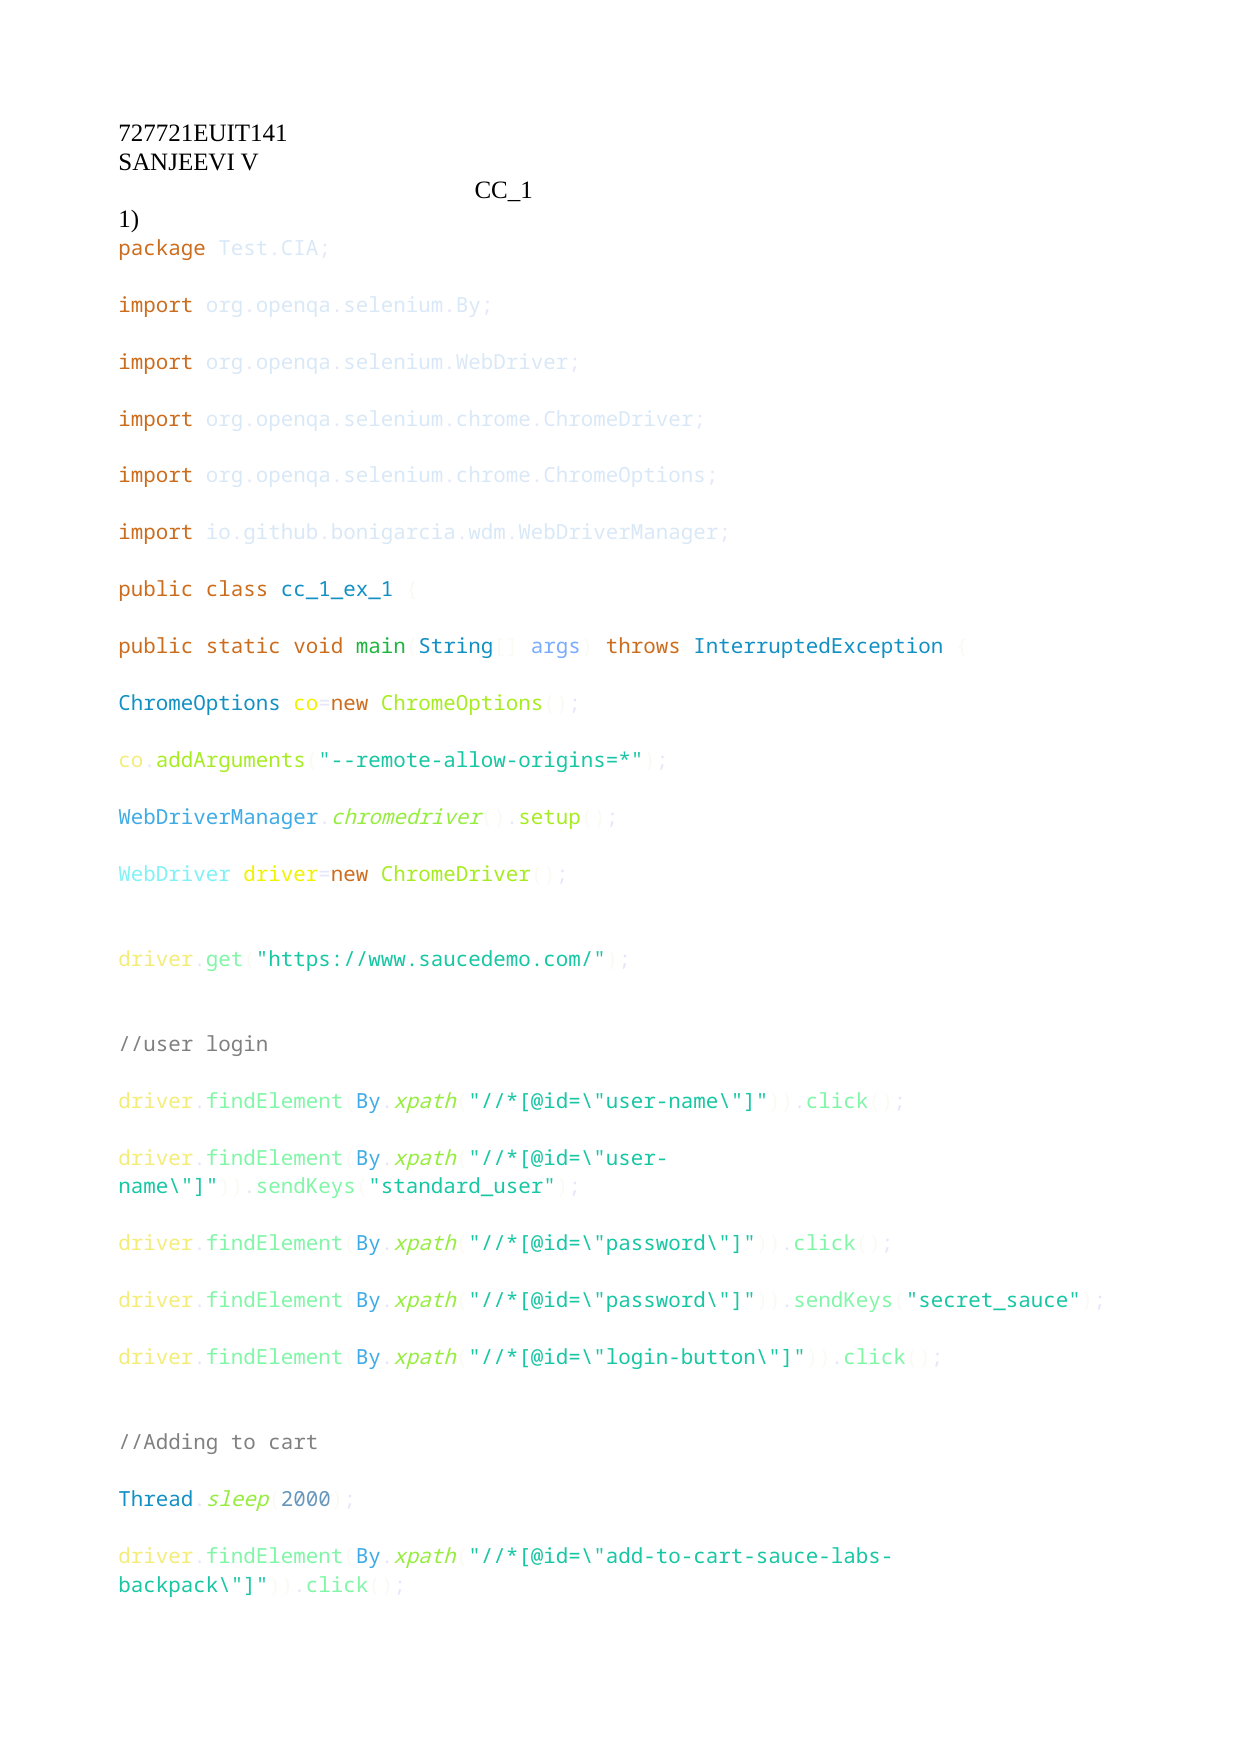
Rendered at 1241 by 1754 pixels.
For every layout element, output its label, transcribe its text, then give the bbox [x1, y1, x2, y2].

text driver.findElement(By.xpath("//*[@id=\"user-name\"]")).click(); [118, 1086, 1122, 1115]
text import org.openqa.selenium.WebDriver; [118, 347, 1122, 375]
text WebDriverManager.chromedriver().setup(); [118, 802, 1122, 830]
text import org.openqa.selenium.chrome.ChromeDriver; [118, 404, 1122, 432]
text import org.openqa.selenium.By; [118, 290, 1122, 318]
text //user login [118, 1029, 1122, 1058]
text CC_1 [118, 176, 1122, 204]
text import io.github.bonigarcia.wdm.WebDriverManager; [118, 517, 1122, 546]
text Thread.sleep(2000); [118, 1484, 1122, 1513]
text co.addArguments("--remote-allow-origins=*"); [118, 745, 1122, 773]
text import org.openqa.selenium.chrome.ChromeOptions; [118, 461, 1122, 489]
text ChromeOptions co=new ChromeOptions(); [118, 688, 1122, 717]
text SANJEEVI V [118, 147, 1122, 176]
text 1) [118, 204, 1122, 233]
text driver.findElement(By.xpath("//*[@id=\"password\"]")).sendKeys("secret_sauce"); [118, 1285, 1122, 1314]
text driver.findElement(By.xpath("//*[@id=\"login-button\"]")).click(); [118, 1342, 1122, 1371]
text driver.findElement(By.xpath("//*[@id=\"user-name\"]")).sendKeys("standard_user"); [118, 1143, 1122, 1200]
text WebDriver driver=new ChromeDriver(); [118, 859, 1122, 887]
text 727721EUIT141 [118, 118, 1122, 147]
text package Test.CIA; [118, 233, 1122, 262]
text driver.get("https://www.saucedemo.com/"); [118, 944, 1122, 972]
text driver.findElement(By.xpath("//*[@id=\"password\"]")).click(); [118, 1228, 1122, 1257]
text //Adding to cart [118, 1427, 1122, 1456]
text public class cc_1_ex_1 { [118, 574, 1122, 603]
text driver.findElement(By.xpath("//*[@id=\"add-to-cart-sauce-labs-backpack\"]")).click(); [118, 1541, 1122, 1598]
text public static void main(String[] args) throws InterruptedException { [118, 631, 1122, 660]
